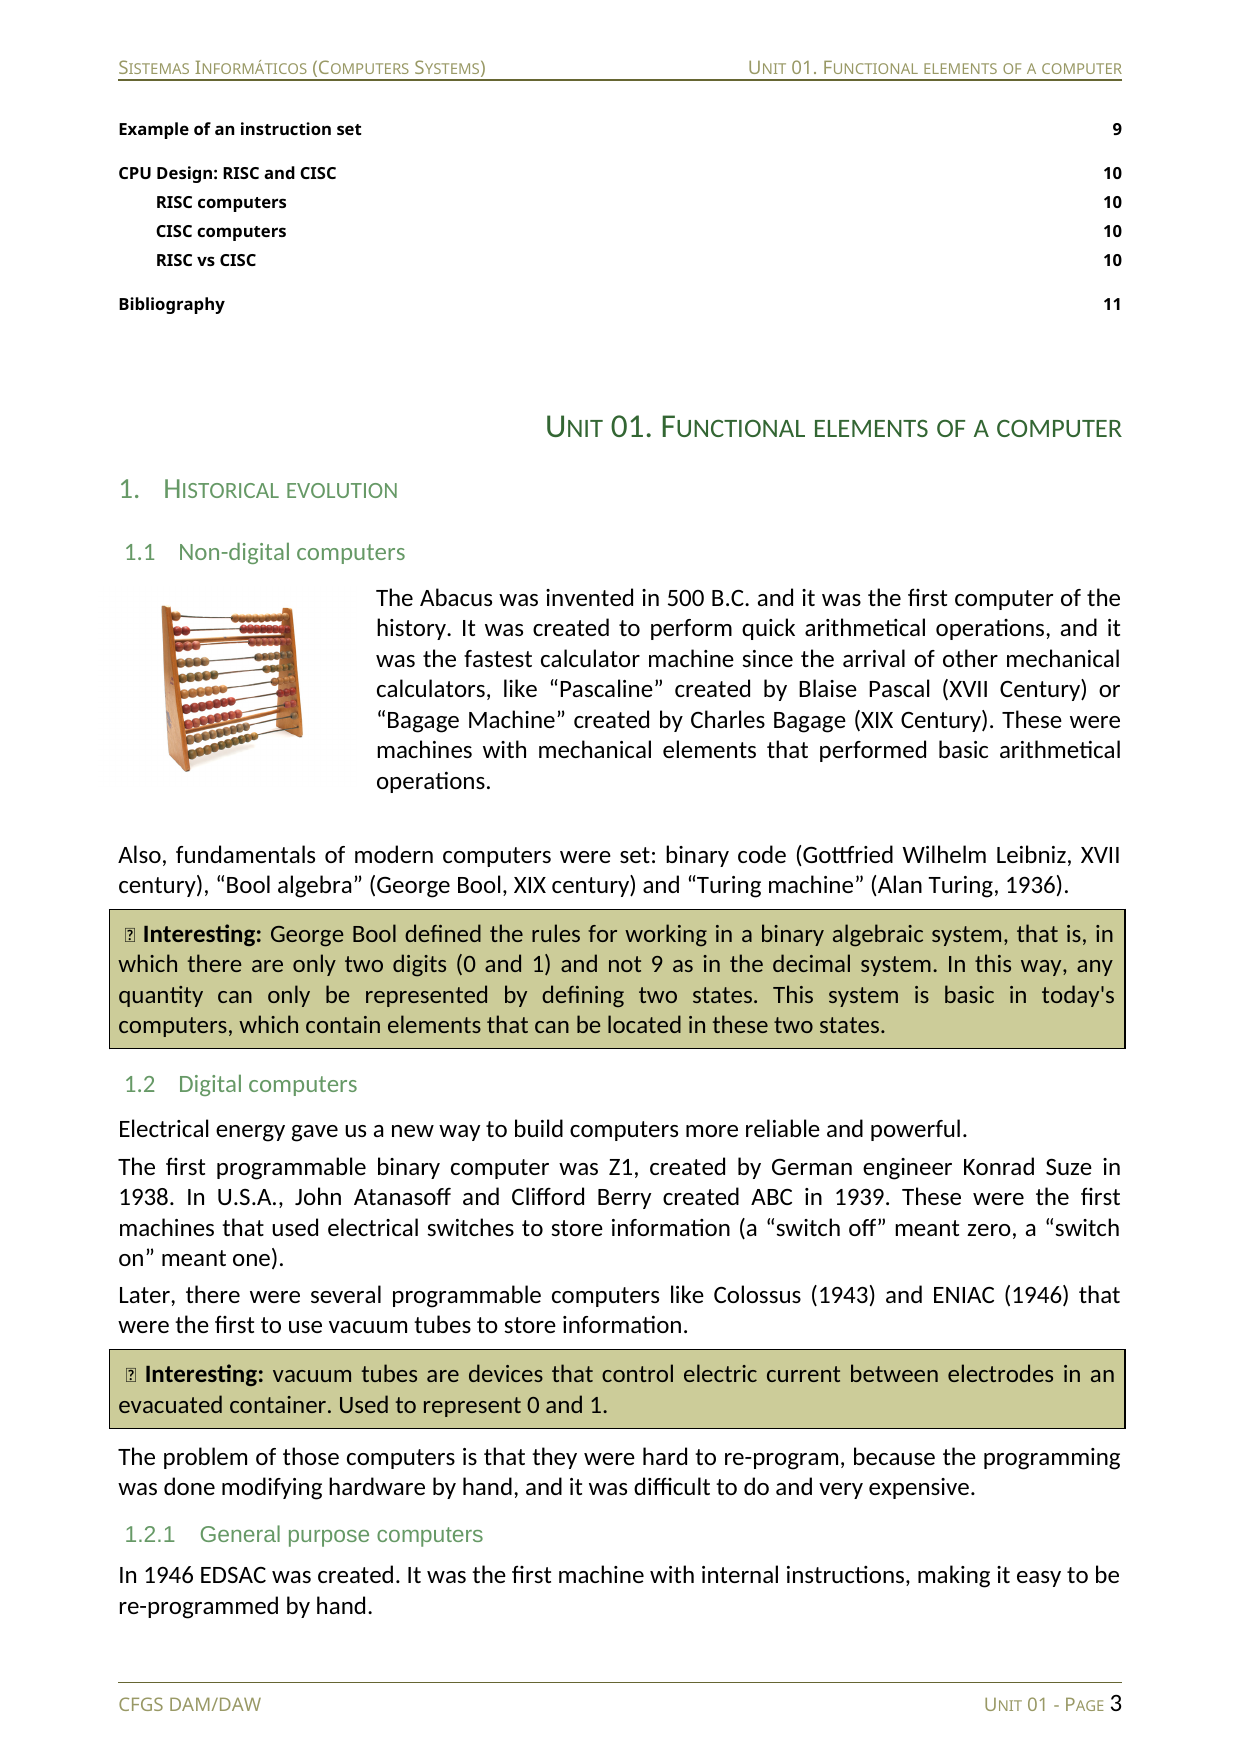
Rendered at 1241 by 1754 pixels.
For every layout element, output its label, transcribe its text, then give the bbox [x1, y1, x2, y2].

text The problem of those computers is that they were hard to re-program, because the programming was done modifying hardware by hand, and it was difficult to do and very expensive. [118, 1441, 1122, 1502]
text Example of an instruction set 9 [118, 118, 1122, 141]
text Electrical energy gave us a new way to build computers more reliable and powerful. [118, 1114, 1122, 1144]
text 💬 Interesting: George Bool defined the rules for working in a binary algebraic system, that is, in which there are only two digits (0 and 1) and not 9 as in the decimal system. In this way, any quantity can only be represented by defining two states. This system is basic in today's computers, which contain elements that can be located in these two states. [110, 910, 1124, 1048]
text 💬 Interesting: vacuum tubes are devices that control electric current between electrodes in an evacuated container. Used to represent 0 and 1. [110, 1350, 1124, 1428]
text RISC vs CISC 10 [156, 249, 1122, 272]
text Bibliography 11 [118, 293, 1122, 315]
text The first programmable binary computer was Z1, created by German engineer Konrad Suze in 1938. In U.S.A., John Atanasoff and Clifford Berry created ABC in 1939. These were the first machines that used electrical switches to store information (a “switch off” meant zero, a “switch on” meant one). [118, 1151, 1122, 1273]
text In 1946 EDSAC was created. It was the first machine with internal instructions, making it easy to be re-programmed by hand. [118, 1559, 1122, 1620]
text Unit 01. Functional elements of a computer [118, 405, 1122, 446]
text CPU Design: RISC and CISC 10 [118, 162, 1122, 184]
text CISC computers 10 [156, 220, 1122, 243]
subtitle Historical evolution [118, 471, 1122, 506]
subtitle Digital computers [118, 1068, 1122, 1099]
text RISC computers 10 [156, 191, 1122, 213]
subtitle Non-digital computers [118, 536, 1122, 567]
subtitle General purpose computers [118, 1521, 1122, 1547]
text Also, fundamentals of modern computers were set: binary code (Gottfried Wilhelm Leibniz, XVII century), “Bool algebra” (George Bool, XIX century) and “Turing machine” (Alan Turing, 1936). [118, 839, 1122, 900]
picture [97, 586, 357, 787]
text The Abacus was invented in 500 B.C. and it was the first computer of the history. It was created to perform quick arithmetical operations, and it was the fastest calculator machine since the arrival of other mechanical calculators, like “Pascaline” created by Blaise Pascal (XVII Century) or “Bagage Machine” created by Charles Bagage (XIX Century). These were machines with mechanical elements that performed basic arithmetical operations. [118, 582, 1122, 795]
text Later, there were several programmable computers like Colossus (1943) and ENIAC (1946) that were the first to use vacuum tubes to store information. [118, 1279, 1122, 1340]
